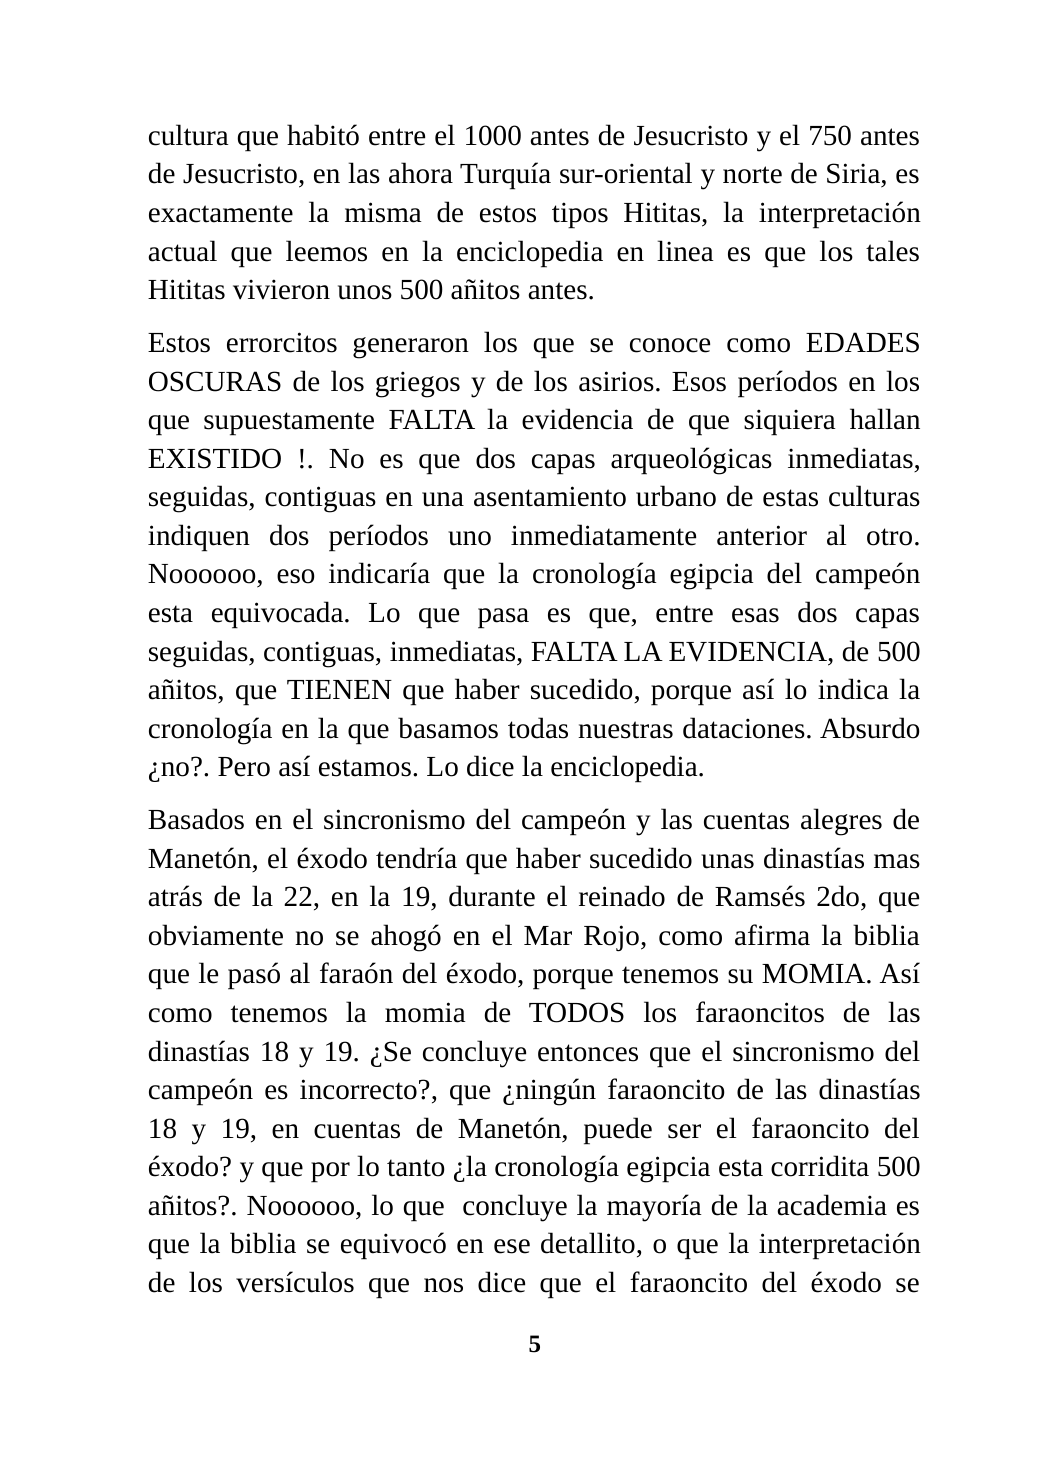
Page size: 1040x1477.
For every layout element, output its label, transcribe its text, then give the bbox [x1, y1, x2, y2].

text Basados en el sincronismo del campeón y las cuentas alegres de Manetón, el éxodo tendría que haber sucedido unas dinastías mas atrás de la 22, en la 19, durante el reinado de Ramsés 2do, que obviamente no se ahogó en el Mar Rojo, como afirma la biblia que le pasó al faraón del éxodo, porque tenemos su MOMIA. Así como tenemos la momia de TODOS los faraoncitos de las dinastías 18 y 19. ¿Se concluye entonces que el sincronismo del campeón es incorrecto?, que ¿ningún faraoncito de las dinastías 18 y 19, en cuentas de Manetón, puede ser el faraoncito del éxodo? y que por lo tanto ¿la cronología egipcia esta corridita 500 añitos?. Noooooo, lo que concluye la mayoría de la academia es que la biblia se equivocó en ese detallito, o que la interpretación de los versículos que nos dice que el faraoncito del éxodo se [148, 802, 921, 1298]
text cultura que habitó entre el 1000 antes de Jesucristo y el 750 antes de Jesucristo, en las ahora Turquía sur-oriental y norte de Siria, es exactamente la misma de estos tipos Hititas, la interpretación actual que leemos en la enciclopedia en linea es que los tales Hititas vivieron unos 500 añitos antes. [148, 118, 921, 306]
text Estos errorcitos generaron los que se conoce como EDADES OSCURAS de los griegos y de los asirios. Esos períodos en los que supuestamente FALTA la evidencia de que siquiera hallan EXISTIDO !. No es que dos capas arqueológicas inmediatas, seguidas, contiguas en una asentamiento urbano de estas culturas indiquen dos períodos uno inmediatamente anterior al otro. Noooooo, eso indicaría que la cronología egipcia del campeón esta equivocada. Lo que pasa es que, entre esas dos capas seguidas, contiguas, inmediatas, FALTA LA EVIDENCIA, de 500 añitos, que TIENEN que haber sucedido, porque así lo indica la cronología en la que basamos todas nuestras dataciones. Absurdo ¿no?. Pero así estamos. Lo dice la enciclopedia. [148, 325, 921, 783]
